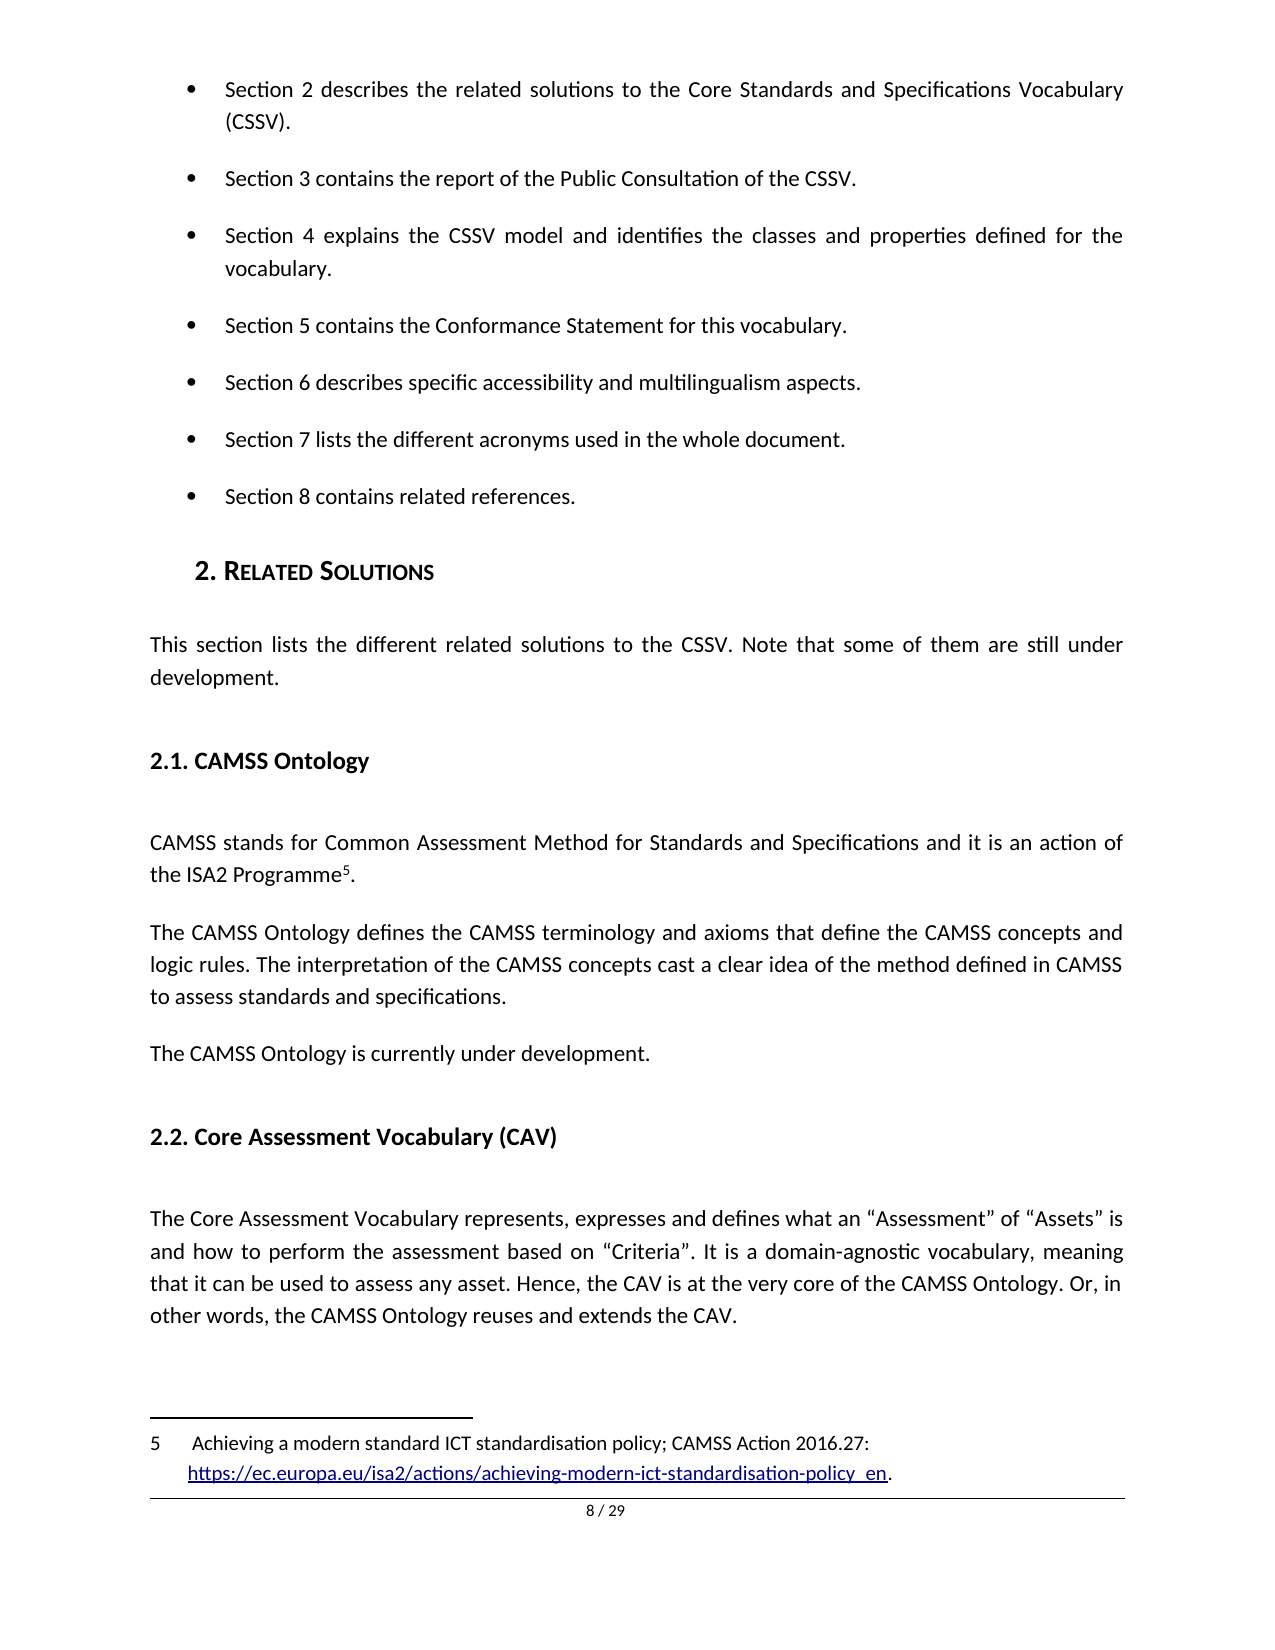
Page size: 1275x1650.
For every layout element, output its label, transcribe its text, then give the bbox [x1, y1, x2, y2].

list Section 7 lists the different acronyms used in the whole document. [187, 425, 1125, 453]
list Section 2 describes the related solutions to the Core Standards and Specifications Vocabulary (CSSV). [187, 75, 1125, 135]
subtitle Related Solutions [194, 552, 1125, 588]
text The CAMSS Ontology defines the CAMSS terminology and axioms that define the CAMSS concepts and logic rules. The interpretation of the CAMSS concepts cast a clear idea of the method defined in CAMSS to assess standards and specifications. [150, 918, 1125, 1010]
text The CAMSS Ontology is currently under development. [150, 1039, 1125, 1067]
list Section 3 contains the report of the Public Consultation of the CSSV. [187, 164, 1125, 192]
subtitle Core Assessment Vocabulary (CAV) [150, 1121, 1125, 1152]
text Achieving a modern standard ICT standardisation policy; CAMSS Action 2016.27: https://ec.europa.eu/isa2/actions/achieving-modern-ict-standardisation-policy_en. [150, 1431, 1125, 1485]
list Section 4 explains the CSSV model and identifies the classes and properties defined for the vocabulary. [187, 222, 1125, 282]
text The Core Assessment Vocabulary represents, expresses and defines what an “Assessment” of “Assets” is and how to perform the assessment based on “Criteria”. It is a domain-agnostic vocabulary, meaning that it can be used to assess any asset. Hence, the CAV is at the very core of the CAMSS Ontology. Or, in other words, the CAMSS Ontology reuses and extends the CAV. [150, 1204, 1125, 1329]
subtitle CAMSS Ontology [150, 745, 1125, 776]
list Section 8 contains related references. [187, 482, 1125, 511]
text CAMSS stands for Common Assessment Method for Standards and Specifications and it is an action of the ISA2 Programme. [150, 828, 1125, 888]
list Section 6 describes specific accessibility and multilingualism aspects. [187, 368, 1125, 396]
list Section 5 contains the Conformance Statement for this vocabulary. [187, 311, 1125, 339]
text This section lists the different related solutions to the CSSV. Note that some of them are still under development. [150, 631, 1125, 691]
